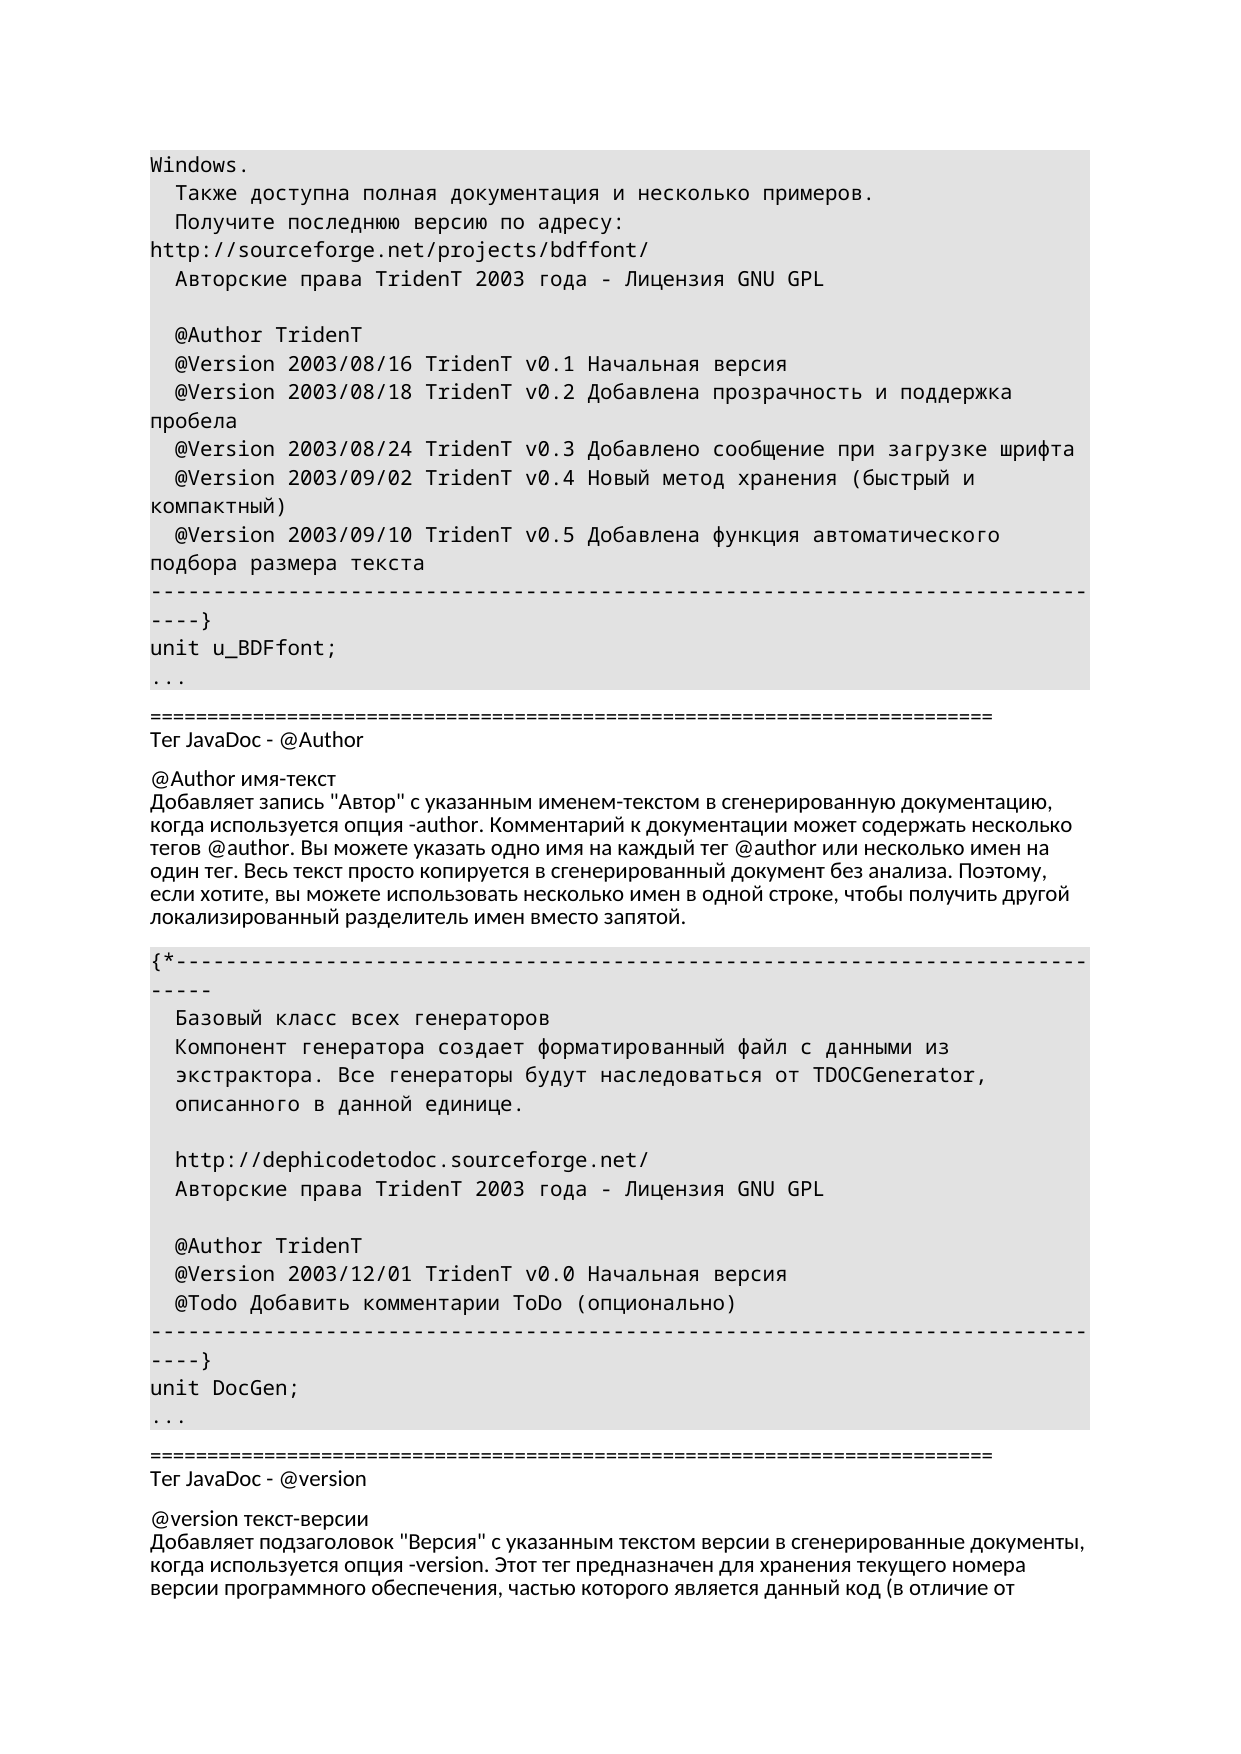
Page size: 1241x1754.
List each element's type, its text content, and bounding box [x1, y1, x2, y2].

text @version текст-версии Добавляет подзаголовок "Версия" с указанным текстом версии в сгенерированные документы, когда используется опция -version. Этот тег предназначен для хранения текущего номера версии программного обеспечения, частью которого является данный код (в отличие от [150, 1509, 1090, 1601]
text ========================================================================== Тег JavaDoc - @Author [150, 707, 1090, 753]
text Windows. Также доступна полная документация и несколько примеров. Получите последнюю версию по адресу: http://sourceforge.net/projects/bdffont/ Авторские права TridenT 2003 года - Лицензия GNU GPL @Author TridenT @Version 2003/08/16 TridenT v0.1 Начальная версия @Version 2003/08/18 TridenT v0.2 Добавлена прозрачность и поддержка пробела @Version 2003/08/24 TridenT v0.3 Добавлено сообщение при загрузке шрифта @Version 2003/09/02 TridenT v0.4 Новый метод хранения (быстрый и компактный) @Version 2003/09/10 TridenT v0.5 Добавлена функция автоматического подбора размера текста -------------------------------------------------------------------------------} unit u_BDFfont; ... [150, 150, 1090, 690]
text @Author имя-текст Добавляет запись "Автор" с указанным именем-текстом в сгенерированную документацию, когда используется опция -author. Комментарий к документации может содержать несколько тегов @author. Вы можете указать одно имя на каждый тег @author или несколько имен на один тег. Весь текст просто копируется в сгенерированный документ без анализа. Поэтому, если хотите, вы можете использовать несколько имен в одной строке, чтобы получить другой локализированный разделитель имен вместо запятой. [150, 769, 1090, 930]
text ========================================================================== Тег JavaDoc - @version [150, 1447, 1090, 1492]
text {*------------------------------------------------------------------------------ Базовый класс всех генераторов Компонент генератора создает форматированный файл с данными из экстрактора. Все генераторы будут наследоваться от TDOCGenerator, описанного в данной единице. http://dephicodetodoc.sourceforge.net/ Авторские права TridenT 2003 года - Лицензия GNU GPL @Author TridenT @Version 2003/12/01 TridenT v0.0 Начальная версия @Todo Добавить комментарии ToDo (опционально) -------------------------------------------------------------------------------} unit DocGen; ... [150, 947, 1090, 1430]
